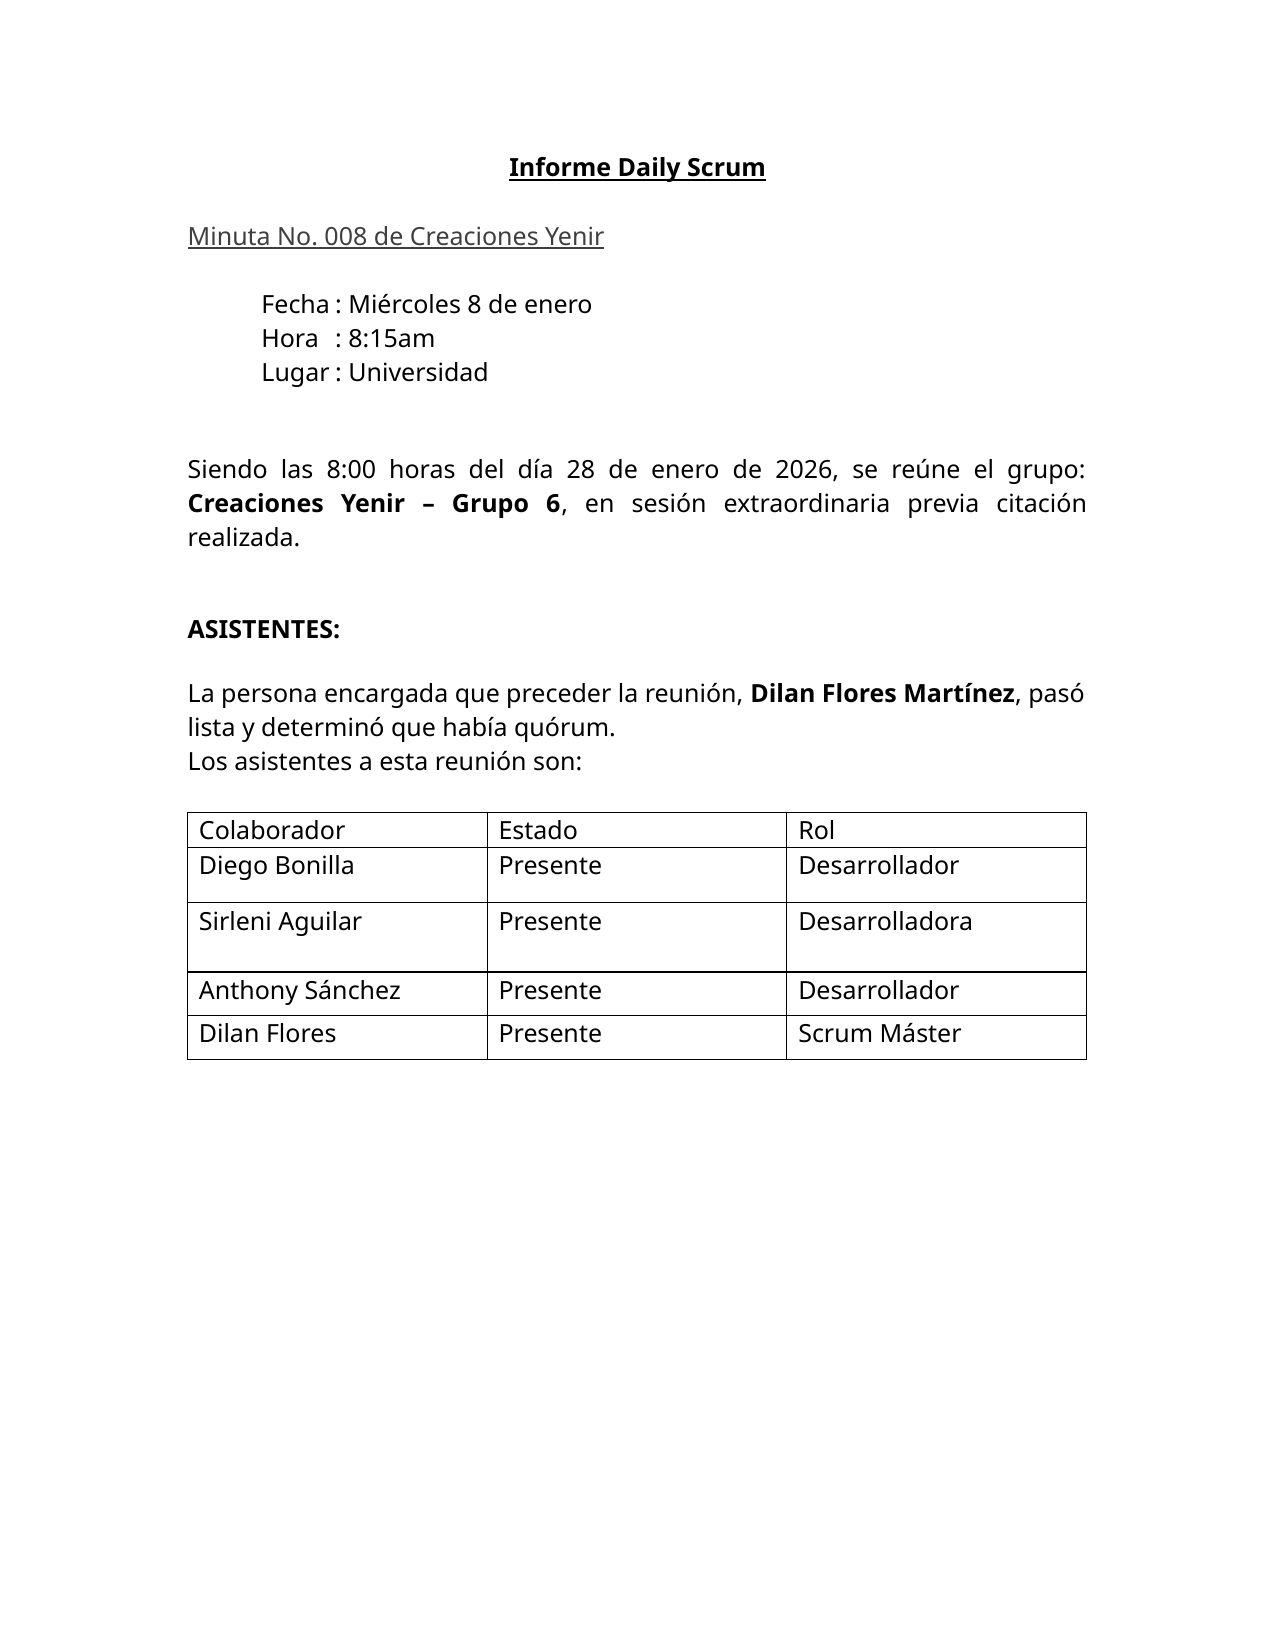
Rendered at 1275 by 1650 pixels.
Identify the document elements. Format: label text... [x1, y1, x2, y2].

table_header Estado [488, 813, 786, 847]
table_header Rol [787, 813, 1086, 847]
table_cell Desarrolladora [787, 903, 1086, 971]
table_cell Anthony Sánchez [188, 973, 487, 1015]
table_cell Desarrollador [787, 973, 1086, 1015]
text Minuta No. 008 de Creaciones Yenir [187, 218, 1087, 252]
table_cell Dilan Flores [188, 1016, 487, 1059]
text ASISTENTES: [187, 612, 1087, 646]
text Fecha : Miércoles 8 de enero [187, 286, 1087, 320]
table_cell Diego Bonilla [188, 848, 487, 902]
table_header Colaborador [188, 813, 487, 847]
text Siendo las 8:00 horas del día 28 de enero de 2026, se reúne el grupo: Creaciones Yenir – Grupo 6, en sesión extraordinaria previa citación realizada. [187, 452, 1087, 554]
text Los asistentes a esta reunión son: [187, 743, 1087, 778]
table_cell Presente [488, 973, 786, 1015]
table_cell Presente [488, 1016, 786, 1059]
table_cell Desarrollador [787, 848, 1086, 902]
table_cell Presente [488, 848, 786, 902]
table_cell Sirleni Aguilar [188, 903, 487, 971]
text Informe Daily Scrum [187, 150, 1087, 184]
text Hora : 8:15am [187, 320, 1087, 354]
text Lugar : Universidad [187, 354, 1087, 388]
table_cell Presente [488, 903, 786, 971]
text La persona encargada que preceder la reunión, Dilan Flores Martínez, pasó lista y determinó que había quórum. [187, 675, 1087, 743]
table_cell Scrum Máster [787, 1016, 1086, 1059]
